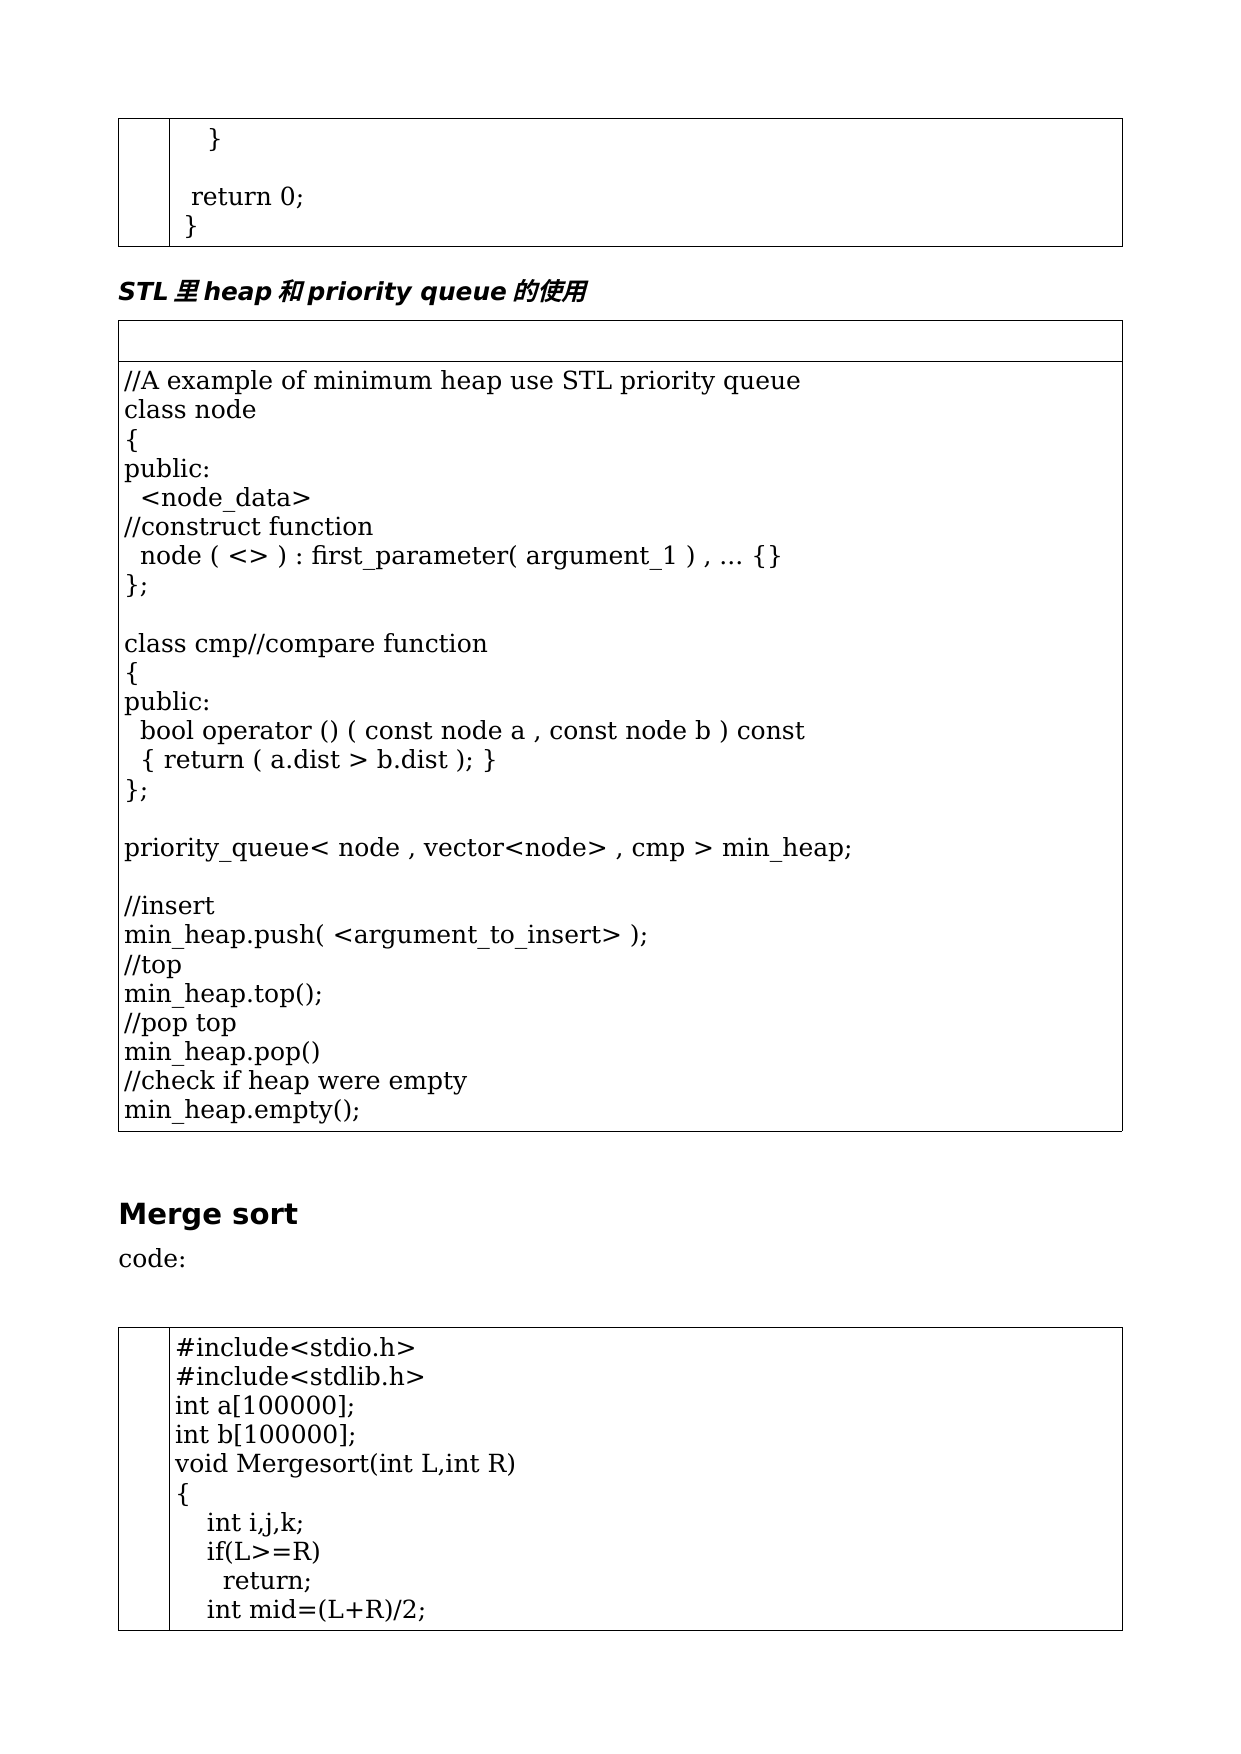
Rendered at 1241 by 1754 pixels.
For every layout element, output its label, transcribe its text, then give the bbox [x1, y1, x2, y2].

text code: [118, 1244, 1122, 1273]
table_header [119, 119, 169, 246]
table_header //A example of minimum heap use STL priority queue class node { public: <node_data> //construct function node ( <> ) : first_parameter( argument_1 ) , ... {} }; class cmp//compare function { public: bool operator () ( const node a , const node b ) const { return ( a.dist > b.dist ); } }; priority_queue< node , vector<node> , cmp > min_heap; //insert min_heap.push( <argument_to_insert> ); //top min_heap.top(); //pop top min_heap.pop() //check if heap were empty min_heap.empty(); [119, 362, 1122, 1131]
table_header [119, 1328, 169, 1630]
subtitle STL里heap和 priority queue的使用 [118, 271, 1122, 307]
table_header #include<stdio.h> #include<stdlib.h> int a[100000]; int b[100000]; void Mergesort(int L,int R) { int i,j,k; if(L>=R) return; int mid=(L+R)/2; [170, 1328, 1122, 1630]
table_header } return 0; } [170, 119, 1122, 246]
subtitle Merge sort [118, 1197, 1122, 1231]
table_header [119, 321, 1122, 361]
